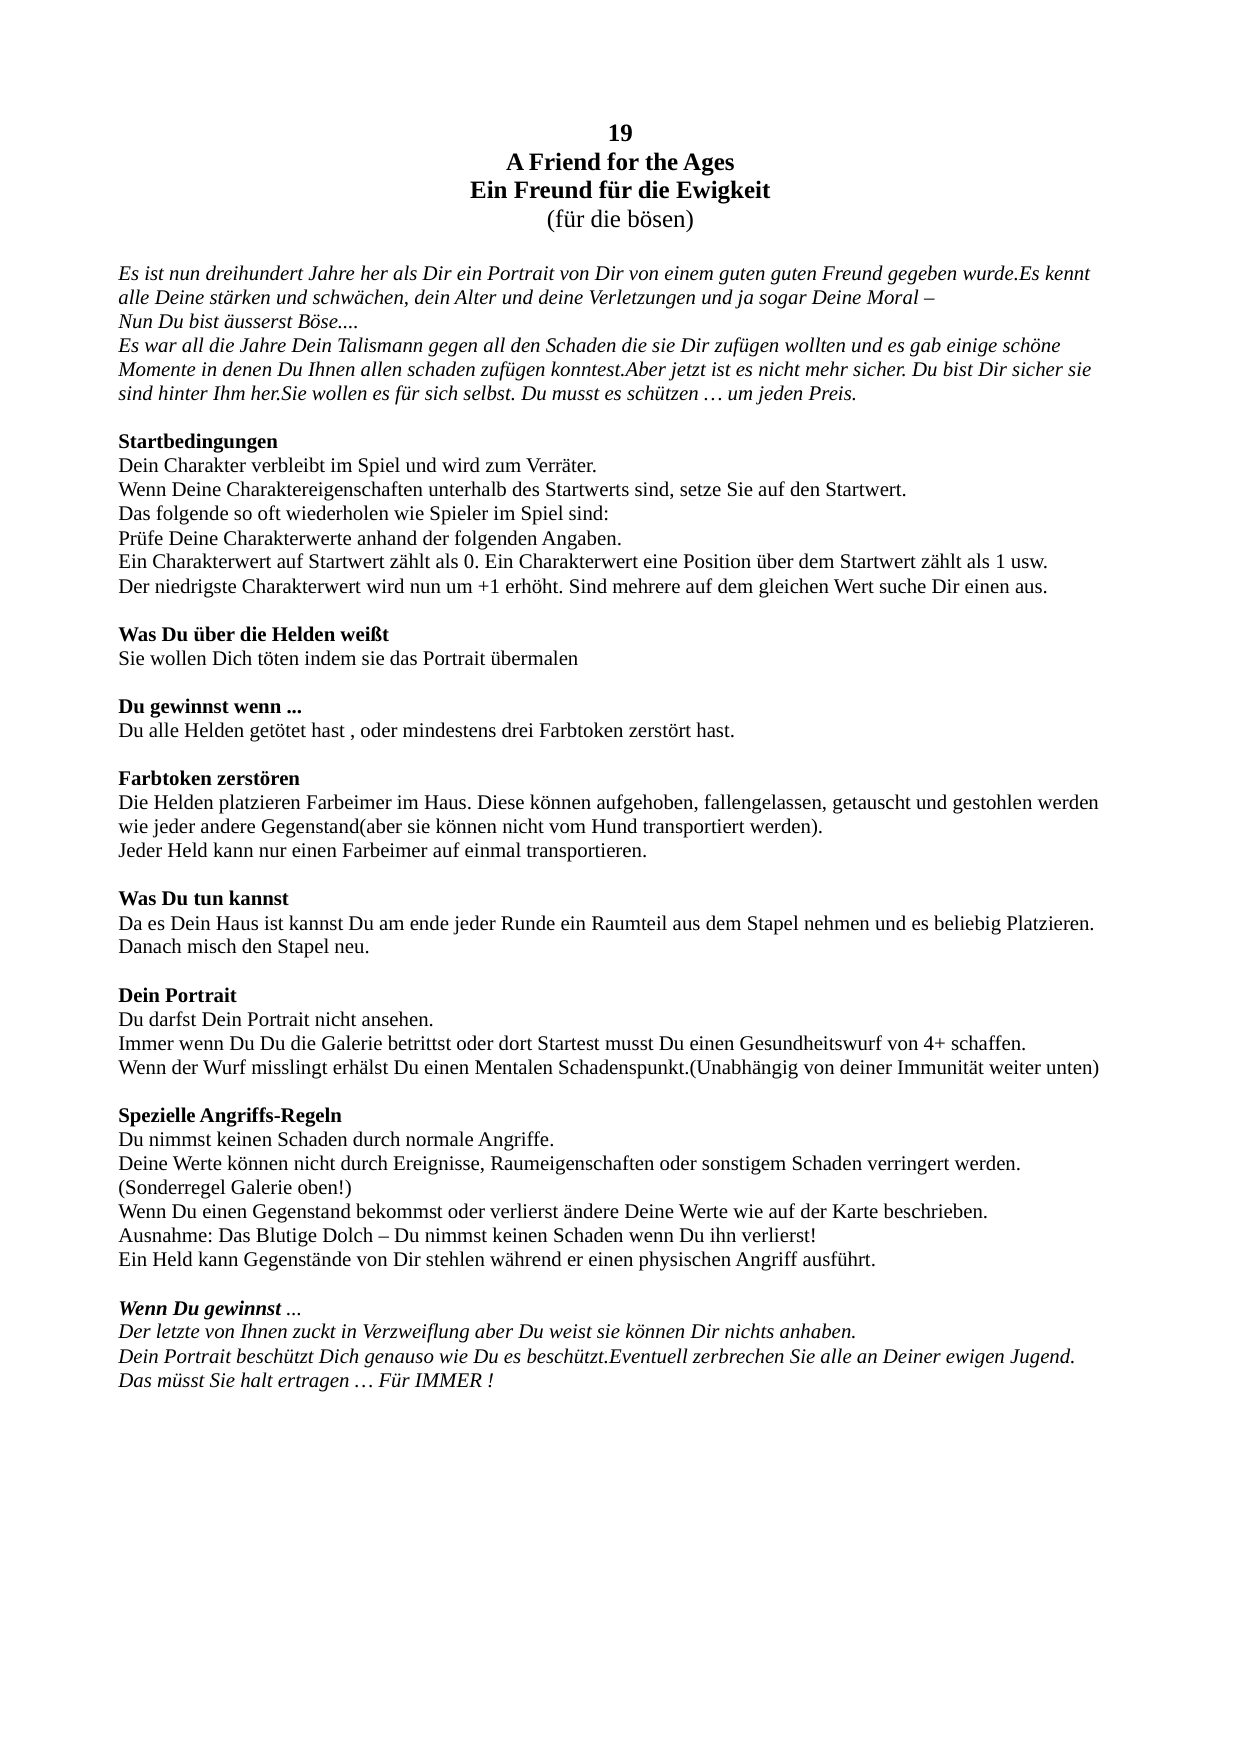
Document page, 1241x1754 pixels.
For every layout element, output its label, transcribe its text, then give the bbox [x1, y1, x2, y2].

text Jeder Held kann nur einen Farbeimer auf einmal transportieren. [118, 838, 1122, 862]
subtitle Startbedingungen [118, 429, 1122, 453]
text Ein Freund für die Ewigkeit [118, 176, 1122, 204]
text Du nimmst keinen Schaden durch normale Angriffe. [118, 1127, 1122, 1151]
text Da es Dein Haus ist kannst Du am ende jeder Runde ein Raumteil aus dem Stapel nehmen und es beliebig Platzieren. [118, 910, 1122, 934]
text (Sonderregel Galerie oben!) [118, 1175, 1122, 1199]
text Immer wenn Du Du die Galerie betrittst oder dort Startest musst Du einen Gesundheitswurf von 4+ schaffen. [118, 1031, 1122, 1055]
text Die Helden platzieren Farbeimer im Haus. Diese können aufgehoben, fallengelassen, getauscht und gestohlen werden wie jeder andere Gegenstand(aber sie können nicht vom Hund transportiert werden). [118, 790, 1122, 838]
text Das müsst Sie halt ertragen … Für IMMER ! [118, 1368, 1122, 1392]
text Dein Charakter verbleibt im Spiel und wird zum Verräter. [118, 453, 1122, 477]
text Es war all die Jahre Dein Talismann gegen all den Schaden die sie Dir zufügen wollten und es gab einige schöne Momente in denen Du Ihnen allen schaden zufügen konntest.Aber jetzt ist es nicht mehr sicher. Du bist Dir sicher sie sind hinter Ihm her.Sie wollen es für sich selbst. Du musst es schützen … um jeden Preis. [118, 333, 1122, 405]
text Das folgende so oft wiederholen wie Spieler im Spiel sind: [118, 501, 1122, 525]
text Sie wollen Dich töten indem sie das Portrait übermalen [118, 646, 1122, 670]
text Du alle Helden getötet hast , oder mindestens drei Farbtoken zerstört hast. [118, 718, 1122, 742]
text Ein Charakterwert auf Startwert zählt als 0. Ein Charakterwert eine Position über dem Startwert zählt als 1 usw. [118, 549, 1122, 573]
text Was Du tun kannst [118, 886, 1122, 910]
text Wenn Du gewinnst ... [118, 1295, 1122, 1319]
text 19 [118, 118, 1122, 147]
text Dein Portrait beschützt Dich genauso wie Du es beschützt.Eventuell zerbrechen Sie alle an Deiner ewigen Jugend. [118, 1343, 1122, 1368]
text Wenn der Wurf misslingt erhälst Du einen Mentalen Schadenspunkt.(Unabhängig von deiner Immunität weiter unten) [118, 1055, 1122, 1079]
subtitle Spezielle Angriffs-Regeln [118, 1103, 1122, 1127]
text Es ist nun dreihundert Jahre her als Dir ein Portrait von Dir von einem guten guten Freund gegeben wurde.Es kennt alle Deine stärken und schwächen, dein Alter und deine Verletzungen und ja sogar Deine Moral – [118, 261, 1122, 309]
subtitle Was Du über die Helden weißt [118, 622, 1122, 646]
text Du gewinnst wenn ... [118, 694, 1122, 718]
text Farbtoken zerstören [118, 766, 1122, 790]
text Du darfst Dein Portrait nicht ansehen. [118, 1007, 1122, 1031]
text Deine Werte können nicht durch Ereignisse, Raumeigenschaften oder sonstigem Schaden verringert werden. [118, 1151, 1122, 1175]
text Der letzte von Ihnen zuckt in Verzweiflung aber Du weist sie können Dir nichts anhaben. [118, 1319, 1122, 1343]
text Ein Held kann Gegenstände von Dir stehlen während er einen physischen Angriff ausführt. [118, 1247, 1122, 1271]
text Dein Portrait [118, 983, 1122, 1007]
text Prüfe Deine Charakterwerte anhand der folgenden Angaben. [118, 525, 1122, 549]
text Danach misch den Stapel neu. [118, 934, 1122, 958]
text (für die bösen) [118, 204, 1122, 233]
text Ausnahme: Das Blutige Dolch – Du nimmst keinen Schaden wenn Du ihn verlierst! [118, 1223, 1122, 1247]
text A Friend for the Ages [118, 147, 1122, 176]
text Nun Du bist äusserst Böse.... [118, 309, 1122, 333]
text Der niedrigste Charakterwert wird nun um +1 erhöht. Sind mehrere auf dem gleichen Wert suche Dir einen aus. [118, 573, 1122, 598]
text Wenn Du einen Gegenstand bekommst oder verlierst ändere Deine Werte wie auf der Karte beschrieben. [118, 1199, 1122, 1223]
text Wenn Deine Charaktereigenschaften unterhalb des Startwerts sind, setze Sie auf den Startwert. [118, 477, 1122, 501]
